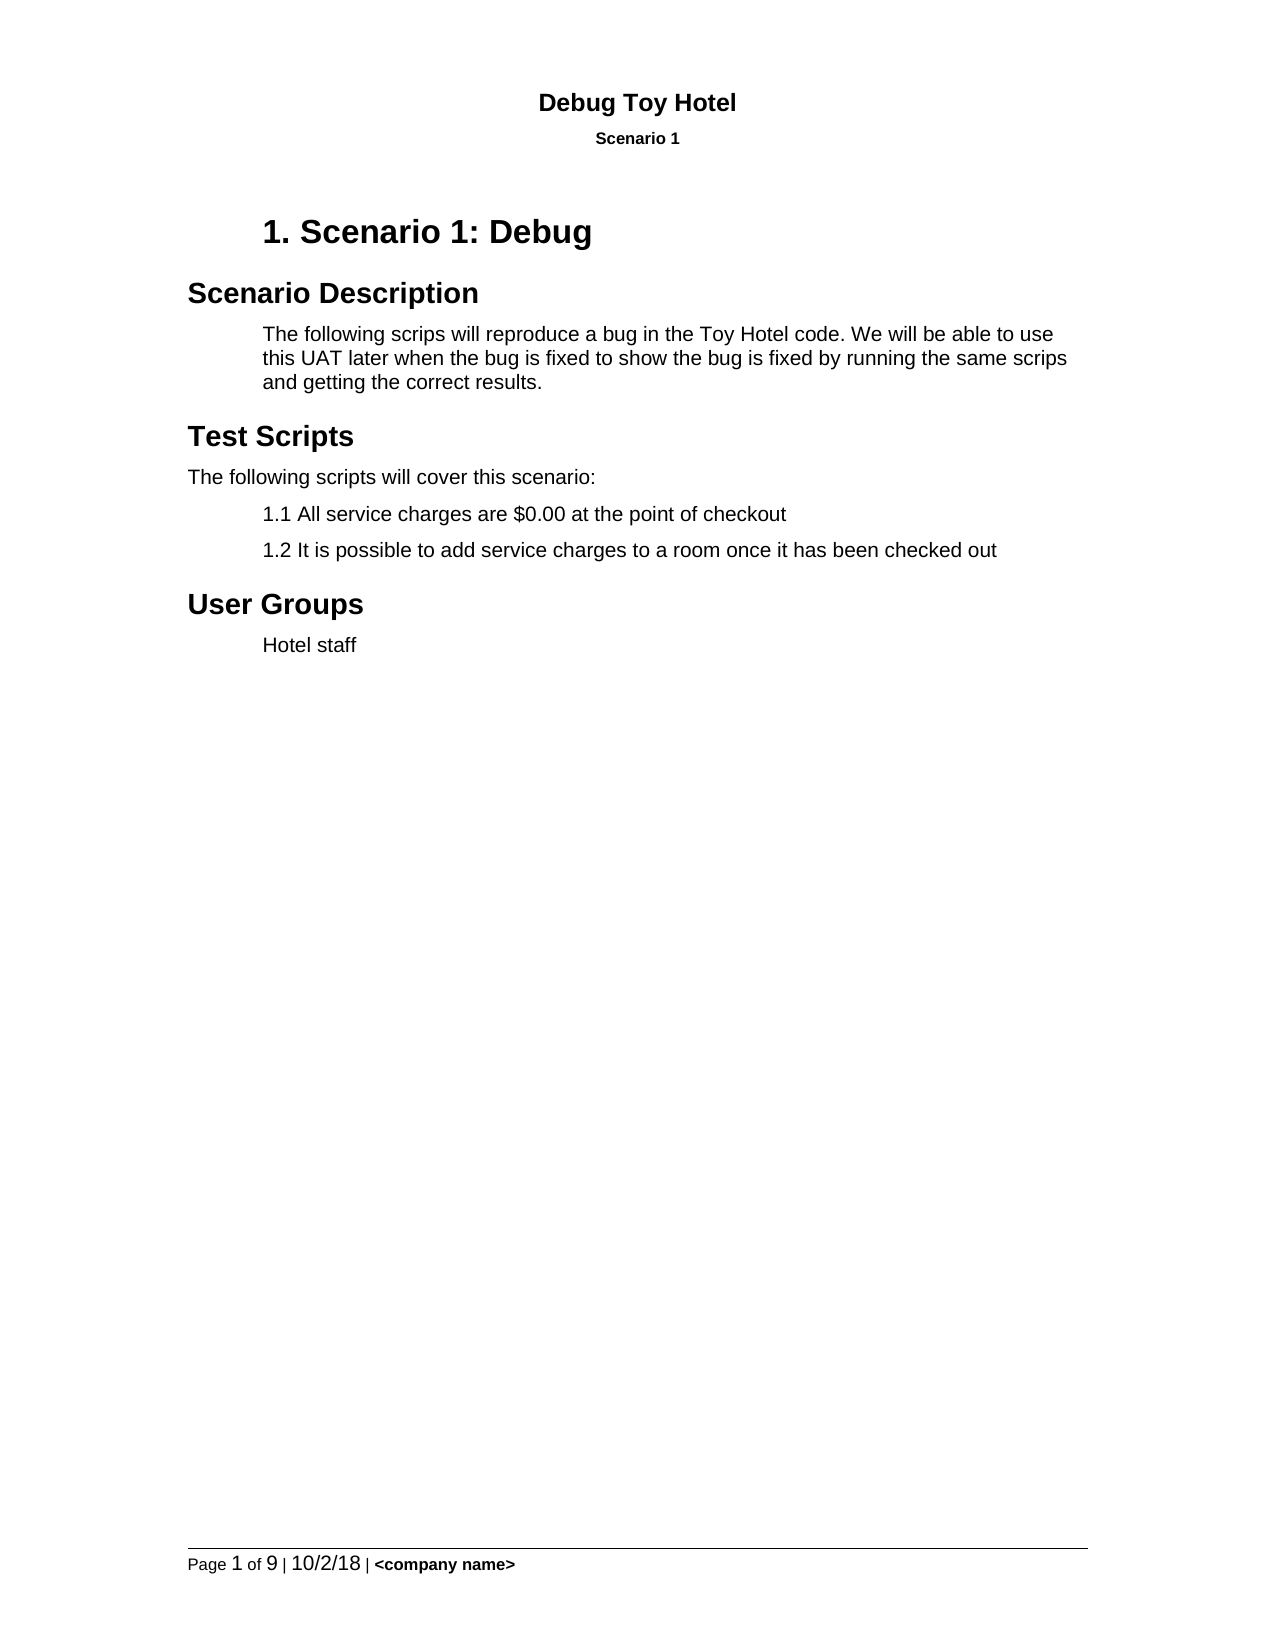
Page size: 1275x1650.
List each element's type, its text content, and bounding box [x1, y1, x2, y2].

subtitle User Groups [187, 587, 1087, 620]
list 1.1 All service charges are $0.00 at the point of checkout [262, 501, 1087, 525]
subtitle Scenario 1: Debug [262, 212, 1087, 251]
list Hotel staff [262, 633, 1087, 657]
list 1.2 It is possible to add service charges to a room once it has been checked out [262, 538, 1087, 562]
text The following scripts will cover this scenario: [187, 465, 1087, 489]
subtitle Test Scripts [187, 419, 1087, 452]
subtitle Scenario Description [187, 276, 1087, 309]
list The following scrips will reproduce a bug in the Toy Hotel code. We will be able to use this UAT later when the bug is fixed to show the bug is fixed by running the same scrips and getting the correct results. [262, 322, 1087, 394]
